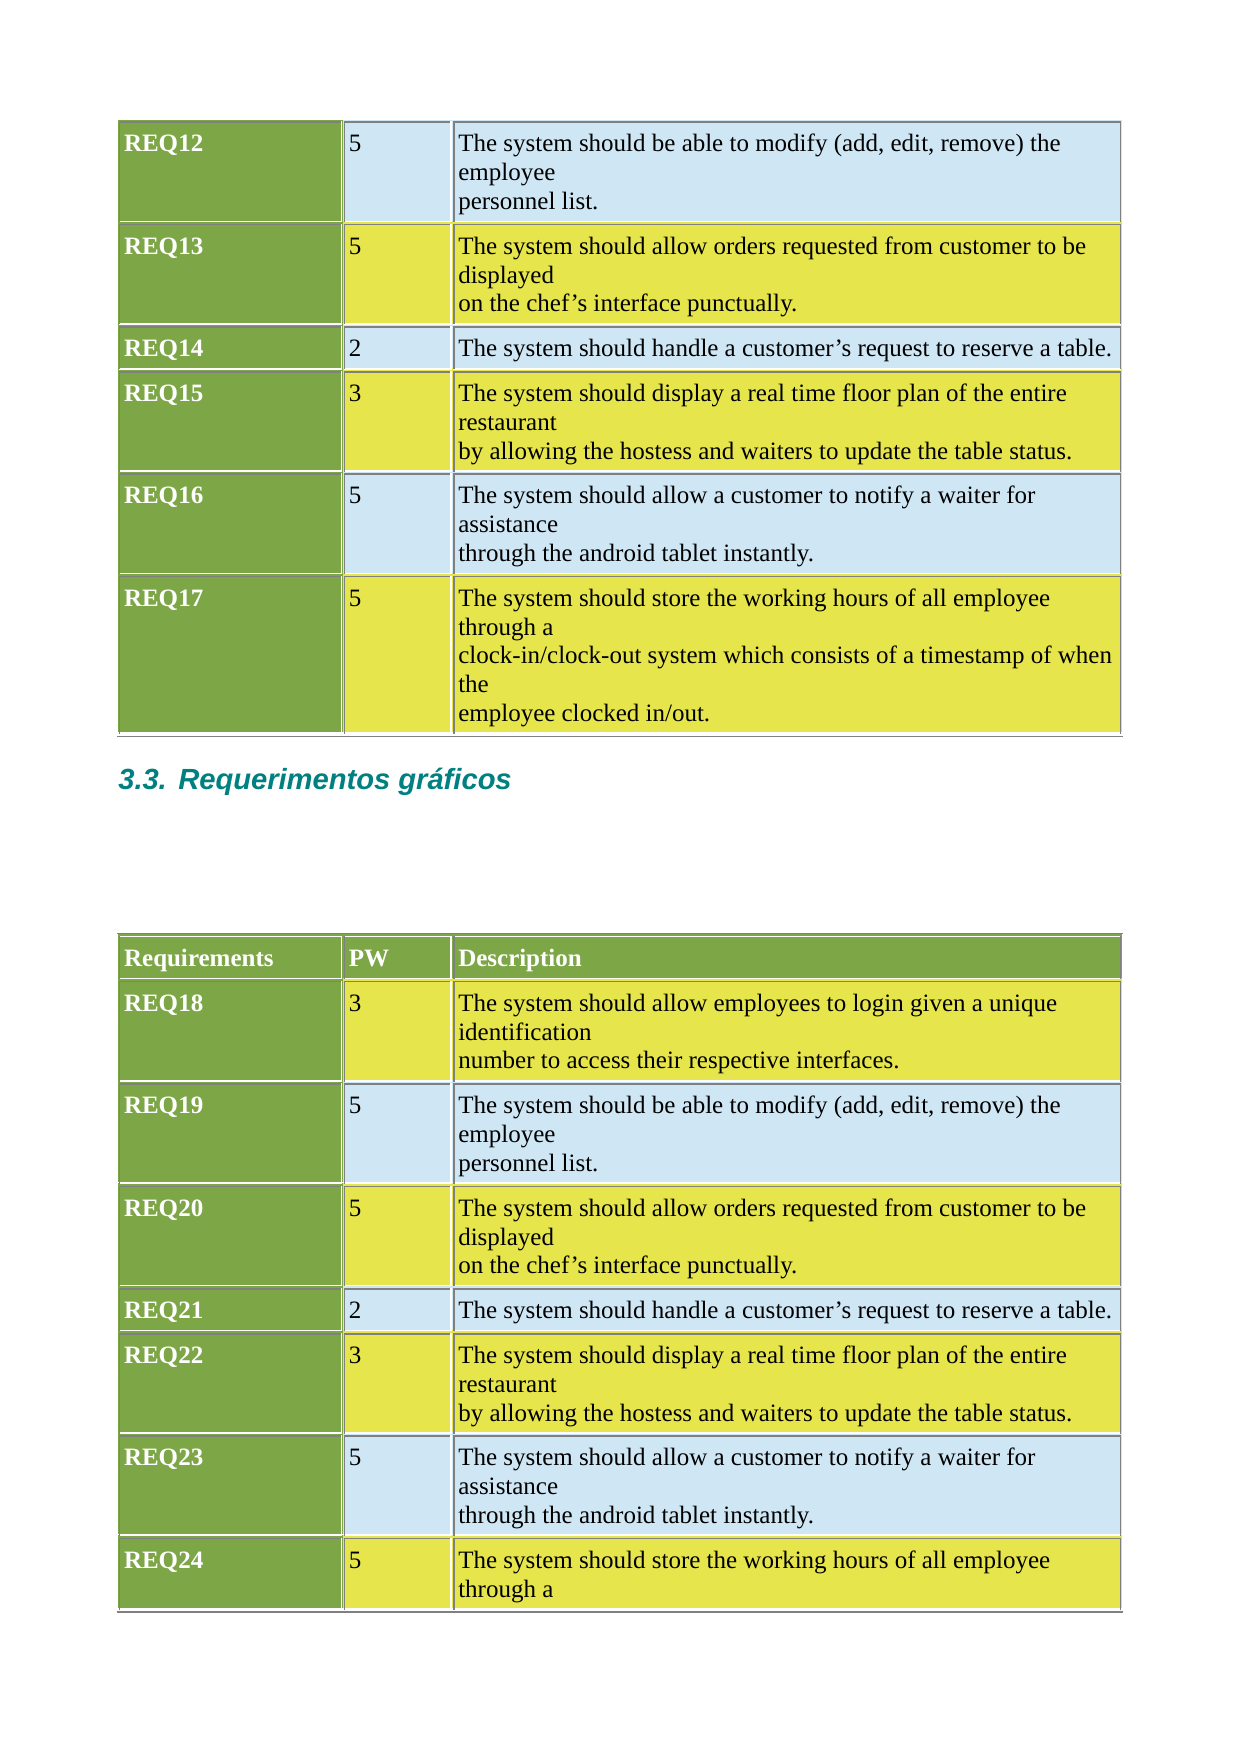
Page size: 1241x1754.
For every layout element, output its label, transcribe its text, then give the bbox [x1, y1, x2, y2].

table_cell REQ19 [120, 1085, 341, 1182]
table_cell REQ17 [120, 577, 341, 732]
table_cell The system should display a real time floor plan of the entire restaurant by allowing the hostess and waiters to update the table status. [455, 1335, 1120, 1432]
table_cell REQ12 [120, 123, 341, 221]
table_cell The system should handle a customer’s request to reserve a table. [455, 1290, 1120, 1330]
table_cell REQ16 [120, 475, 341, 573]
table_cell 5 [345, 1187, 450, 1285]
table_cell The system should allow employees to login given a unique identification number to access their respective interfaces. [455, 982, 1120, 1080]
table_header Requirements [120, 937, 341, 978]
table_cell The system should allow a customer to notify a waiter for assistance through the android tablet instantly. [455, 475, 1120, 573]
table_header Description [455, 937, 1120, 978]
table_cell The system should allow a customer to notify a waiter for assistance through the android tablet instantly. [455, 1437, 1120, 1534]
table_cell REQ20 [120, 1187, 341, 1285]
table_cell 5 [345, 475, 450, 573]
table_cell REQ23 [120, 1437, 341, 1534]
table_cell 5 [345, 1539, 450, 1608]
table_cell The system should display a real time floor plan of the entire restaurant by allowing the hostess and waiters to update the table status. [455, 373, 1120, 470]
table_cell 2 [345, 328, 450, 368]
table_cell The system should handle a customer’s request to reserve a table. [455, 328, 1120, 368]
table_cell The system should store the working hours of all employee through a [455, 1539, 1120, 1608]
table_header PW [345, 937, 450, 978]
table_cell REQ22 [120, 1335, 341, 1432]
table_cell 5 [345, 577, 450, 732]
table_cell The system should store the working hours of all employee through a clock-in/clock-out system which consists of a timestamp of when the employee clocked in/out. [455, 577, 1120, 732]
table_cell 2 [345, 1290, 450, 1330]
table_cell 5 [345, 123, 450, 221]
table_cell 5 [345, 1437, 450, 1534]
table_cell REQ14 [120, 328, 341, 368]
table_cell 3 [345, 373, 450, 470]
table_cell The system should allow orders requested from customer to be displayed on the chef’s interface punctually. [455, 225, 1120, 323]
table_cell 5 [345, 225, 450, 323]
table_cell The system should be able to modify (add, edit, remove) the employee personnel list. [455, 1085, 1120, 1182]
table_cell REQ13 [120, 225, 341, 323]
table_cell The system should allow orders requested from customer to be displayed on the chef’s interface punctually. [455, 1187, 1120, 1285]
table_cell REQ15 [120, 373, 341, 470]
table_cell The system should be able to modify (add, edit, remove) the employee personnel list. [455, 123, 1120, 221]
table_cell 3 [345, 1335, 450, 1432]
subtitle Requerimentos gráficos [118, 762, 1122, 796]
table_cell 3 [345, 982, 450, 1080]
table_cell REQ18 [120, 982, 341, 1080]
table_cell 5 [345, 1085, 450, 1182]
table_cell REQ21 [120, 1290, 341, 1330]
table_cell REQ24 [120, 1539, 341, 1608]
